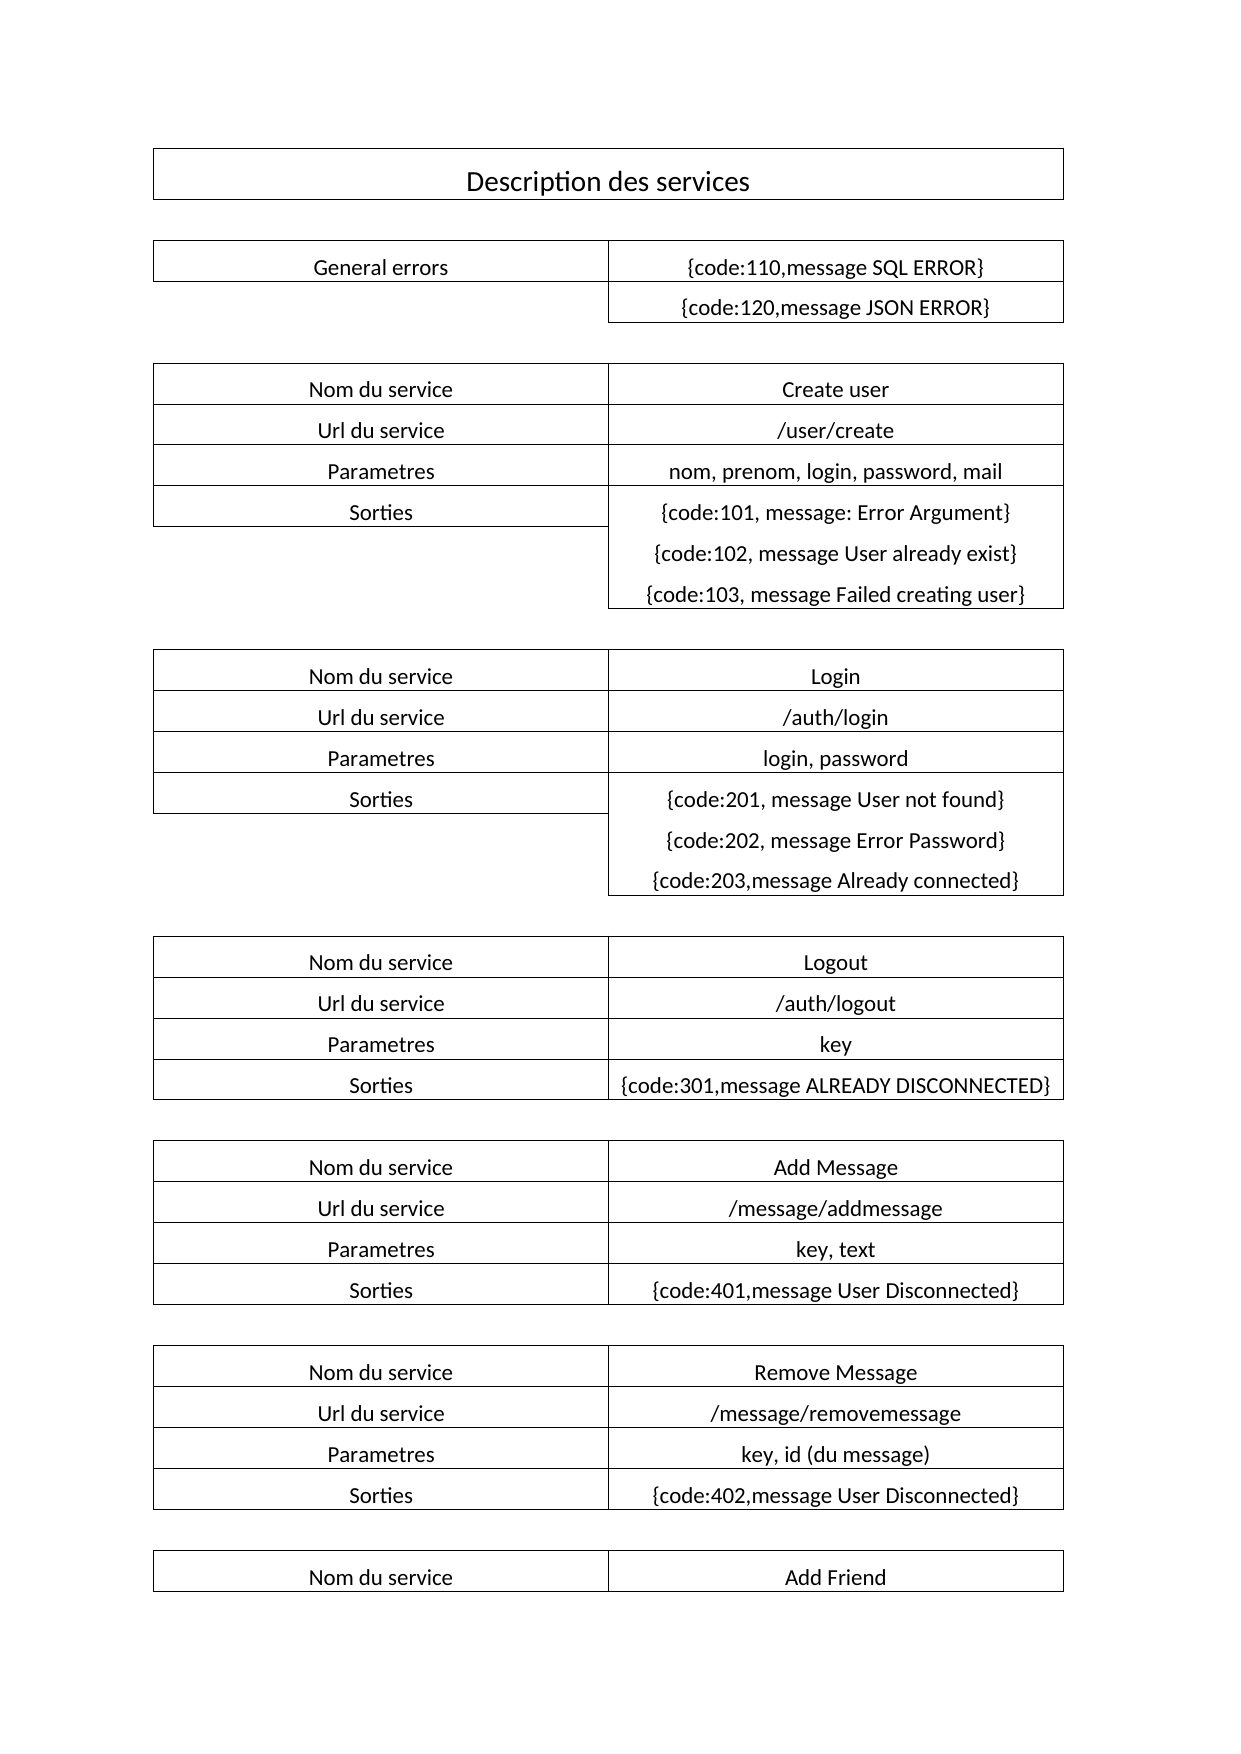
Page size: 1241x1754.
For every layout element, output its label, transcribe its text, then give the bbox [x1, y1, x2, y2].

table_cell key, id (du message) [609, 1428, 1063, 1468]
table_cell /message/addmessage [609, 1182, 1063, 1222]
table_cell [154, 282, 305, 322]
table_cell /user/create [609, 405, 1063, 444]
table_cell [608, 1510, 760, 1550]
table_cell [305, 322, 457, 362]
table_cell nom, prenom, login, password, mail [609, 445, 1063, 485]
table_cell Sorties [154, 1264, 608, 1304]
table_cell Nom du service [154, 1551, 608, 1591]
table_cell General errors [154, 241, 608, 281]
table_cell [457, 1305, 608, 1345]
table_cell [608, 896, 760, 936]
table_cell [911, 323, 1063, 362]
table_cell Parametres [154, 1019, 608, 1058]
table_cell [305, 200, 457, 240]
table_cell Url du service [154, 405, 608, 444]
table_cell Sorties [154, 486, 608, 526]
table_cell [305, 567, 457, 608]
table_cell Parametres [154, 1223, 608, 1263]
table_cell [760, 1100, 911, 1140]
table_cell [305, 1100, 457, 1140]
table_cell [911, 1100, 1063, 1140]
table_cell Sorties [154, 1060, 608, 1099]
table_cell Nom du service [154, 364, 608, 403]
table_cell [608, 1100, 760, 1140]
table_cell Url du service [154, 1182, 608, 1222]
table_cell [911, 200, 1063, 240]
table_cell login, password [609, 732, 1063, 772]
table_cell Logout [609, 937, 1063, 977]
table_cell Url du service [154, 978, 608, 1017]
table_cell [608, 1305, 760, 1345]
table_cell {code:301,message ALREADY DISCONNECTED} [609, 1060, 1063, 1099]
table_cell [457, 1510, 608, 1550]
table_cell [305, 1305, 457, 1345]
table_cell /auth/login [609, 691, 1063, 731]
table_cell Parametres [154, 1428, 608, 1468]
table_cell [305, 854, 457, 895]
table_cell Add Message [609, 1141, 1063, 1181]
table_cell {code:203,message Already connected} [609, 854, 1063, 895]
table_cell [154, 322, 305, 362]
table_cell [154, 854, 305, 895]
table_cell [760, 609, 911, 649]
table_cell [608, 323, 760, 362]
table_cell [154, 814, 305, 854]
table_cell key, text [609, 1223, 1063, 1263]
table_cell Sorties [154, 773, 608, 813]
table_header Description des services [154, 149, 1063, 199]
table_cell Url du service [154, 1387, 608, 1427]
table_cell [154, 1100, 305, 1140]
table_cell [305, 608, 457, 649]
table_cell [457, 567, 608, 608]
table_cell [305, 895, 457, 936]
table_cell {code:102, message User already exist} [609, 526, 1063, 567]
table_cell [154, 567, 305, 608]
table_cell Url du service [154, 691, 608, 731]
table_cell [457, 1100, 608, 1140]
table_cell Nom du service [154, 1346, 608, 1386]
table_cell [154, 1305, 305, 1345]
table_cell [608, 200, 760, 240]
table_cell Nom du service [154, 1141, 608, 1181]
table_cell [760, 1510, 911, 1550]
table_cell {code:103, message Failed creating user} [609, 567, 1063, 608]
table_cell key [609, 1019, 1063, 1058]
table_cell [457, 854, 608, 895]
table_cell [154, 1510, 305, 1550]
table_cell [760, 896, 911, 936]
table_cell Nom du service [154, 650, 608, 690]
table_cell [457, 200, 608, 240]
table_cell [305, 814, 457, 854]
table_cell [305, 527, 457, 567]
table_cell /message/removemessage [609, 1387, 1063, 1427]
table_cell [760, 1305, 911, 1345]
table_cell [608, 609, 760, 649]
table_cell [760, 200, 911, 240]
table_cell [305, 282, 457, 322]
table_cell {code:110,message SQL ERROR} [609, 241, 1063, 281]
table_cell Nom du service [154, 937, 608, 977]
table_cell /auth/logout [609, 978, 1063, 1017]
table_cell {code:401,message User Disconnected} [609, 1264, 1063, 1304]
table_cell [457, 527, 608, 567]
table_cell Parametres [154, 732, 608, 772]
table_cell [154, 895, 305, 936]
table_cell Login [609, 650, 1063, 690]
table_cell Create user [609, 364, 1063, 403]
table_cell [305, 1510, 457, 1550]
table_cell [760, 323, 911, 362]
table_cell [457, 282, 608, 322]
table_cell {code:201, message User not found} [609, 773, 1063, 813]
table_cell [457, 322, 608, 362]
table_cell {code:120,message JSON ERROR} [609, 282, 1063, 322]
table_cell [457, 608, 608, 649]
table_cell Sorties [154, 1469, 608, 1509]
table_cell [154, 200, 305, 240]
table_cell [911, 896, 1063, 936]
table_cell [911, 609, 1063, 649]
table_cell {code:402,message User Disconnected} [609, 1469, 1063, 1509]
table_cell Add Friend [609, 1551, 1063, 1591]
table_cell Remove Message [609, 1346, 1063, 1386]
table_cell [457, 814, 608, 854]
table_cell [457, 895, 608, 936]
table_cell {code:202, message Error Password} [609, 813, 1063, 854]
table_cell [911, 1305, 1063, 1345]
table_cell [911, 1510, 1063, 1550]
table_cell [154, 527, 305, 567]
table_cell {code:101, message: Error Argument} [609, 486, 1063, 526]
table_cell Parametres [154, 445, 608, 485]
table_cell [154, 608, 305, 649]
